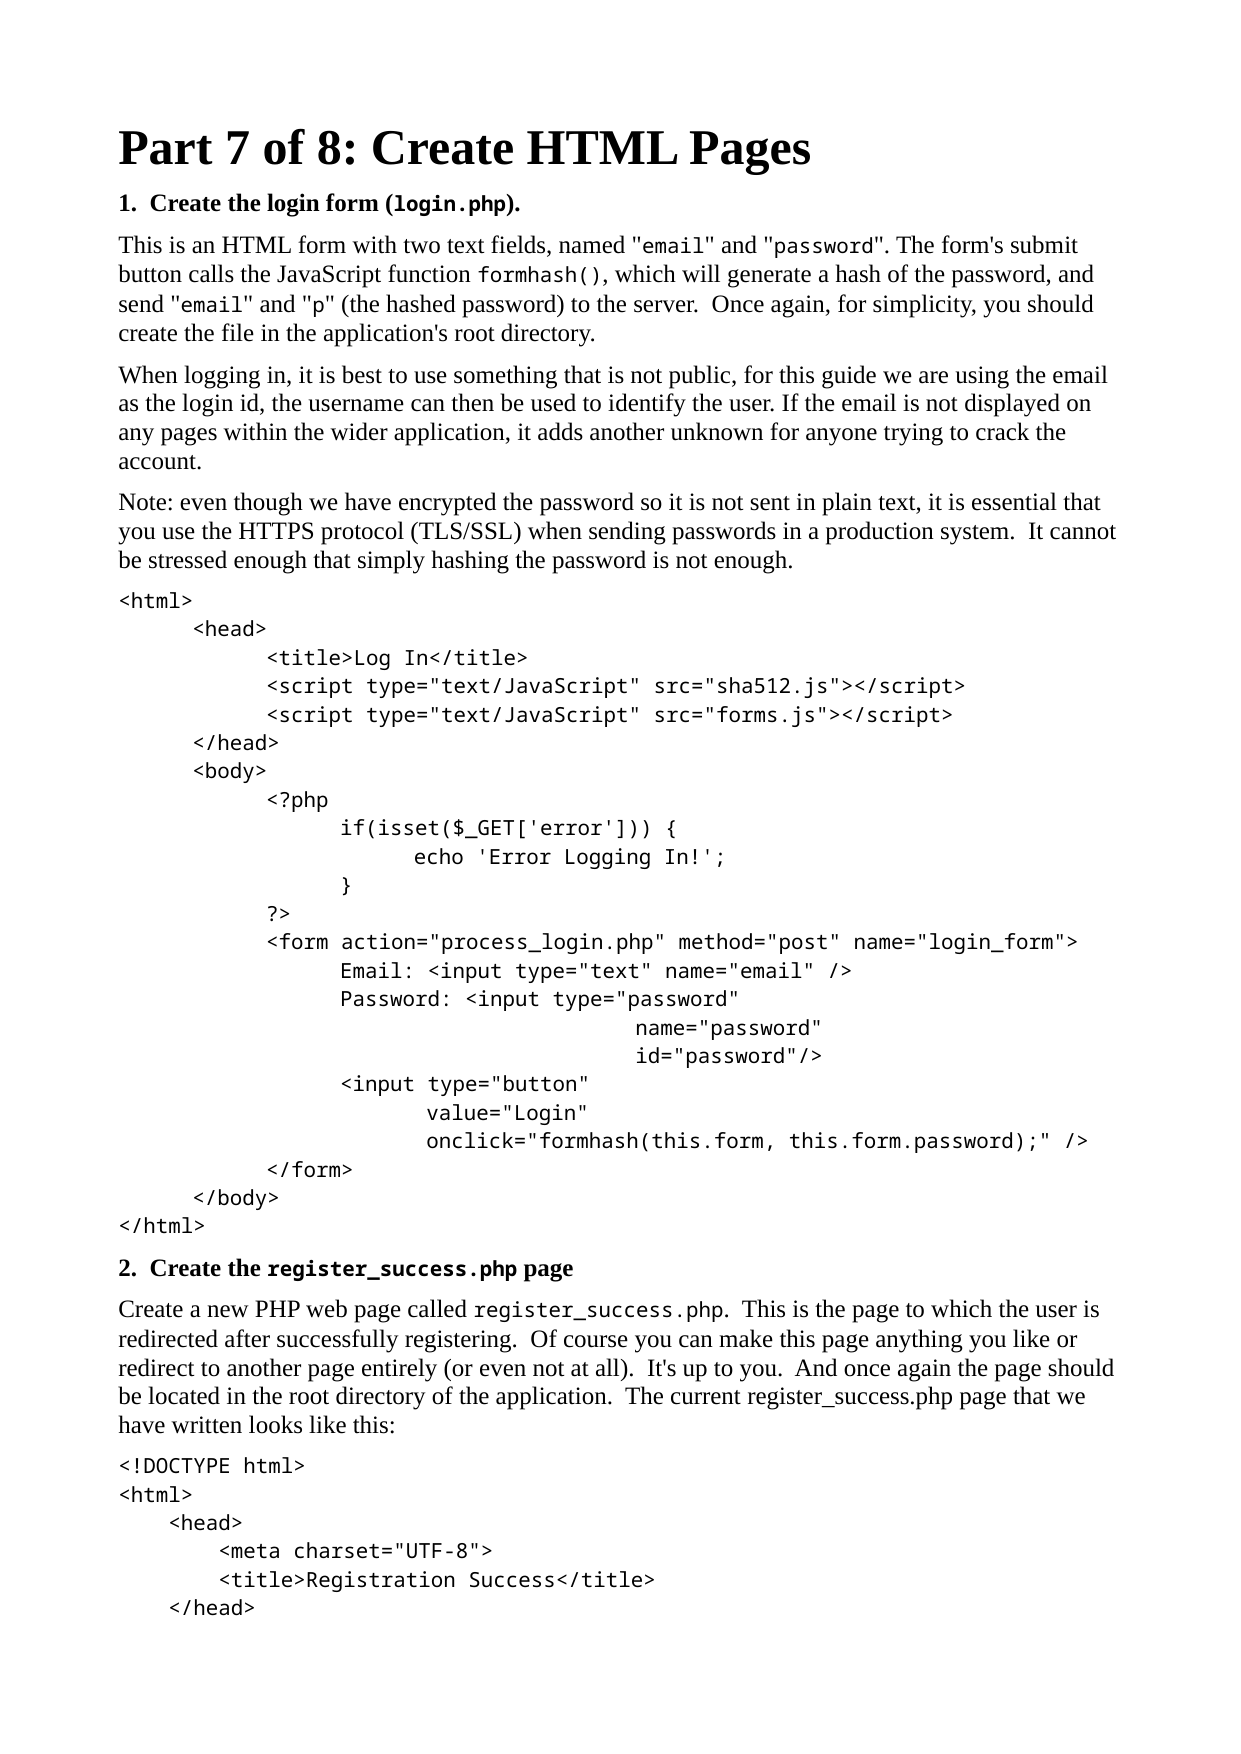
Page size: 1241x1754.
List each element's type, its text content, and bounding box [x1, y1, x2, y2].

subtitle Part 7 of 8: Create HTML Pages [118, 118, 1122, 176]
text This is an HTML form with two text fields, named "email" and "password". The form's submit button calls the JavaScript function formhash(), which will generate a hash of the password, and send "email" and "p" (the hashed password) to the server. Once again, for simplicity, you should create the file in the application's root directory. [118, 230, 1122, 347]
text <html> [118, 1480, 1122, 1508]
text Create a new PHP web page called register_success.php. This is the page to which the user is redirected after successfully registering. Of course you can make this page anything you like or redirect to another page entirely (or even not at all). It's up to you. And once again the page should be located in the root directory of the application. The current register_success.php page that we have written looks like this: [118, 1294, 1122, 1439]
text <html> <head> <title>Log In</title> <script type="text/JavaScript" src="sha512.js"></script> <script type="text/JavaScript" src="forms.js"></script> </head> <body> <?php if(isset($_GET['error'])) { echo 'Error Logging In!'; } ?> <form action="process_login.php" method="post" name="login_form"> Email: <input type="text" name="email" /> Password: <input type="password" name="password" id="password"/> <input type="button" value="Login" onclick="formhash(this.form, this.form.password);" /> </form> </body> </html> [118, 586, 1122, 1240]
text <meta charset="UTF-8"> [118, 1537, 1122, 1565]
text </head> [118, 1593, 1122, 1622]
text Note: even though we have encrypted the password so it is not sent in plain text, it is essential that you use the HTTPS protocol (TLS/SSL) when sending passwords in a production system. It cannot be stressed enough that simply hashing the password is not enough. [118, 487, 1122, 573]
text When logging in, it is best to use something that is not public, for this guide we are using the email as the login id, the username can then be used to identify the user. If the email is not displayed on any pages within the wider application, it adds another unknown for anyone trying to crack the account. [118, 360, 1122, 475]
text 2. Create the register_success.php page [118, 1253, 1122, 1282]
text <title>Registration Success</title> [118, 1565, 1122, 1593]
text <head> [118, 1508, 1122, 1537]
text 1. Create the login form (login.php). [118, 188, 1122, 218]
text <!DOCTYPE html> [118, 1451, 1122, 1480]
